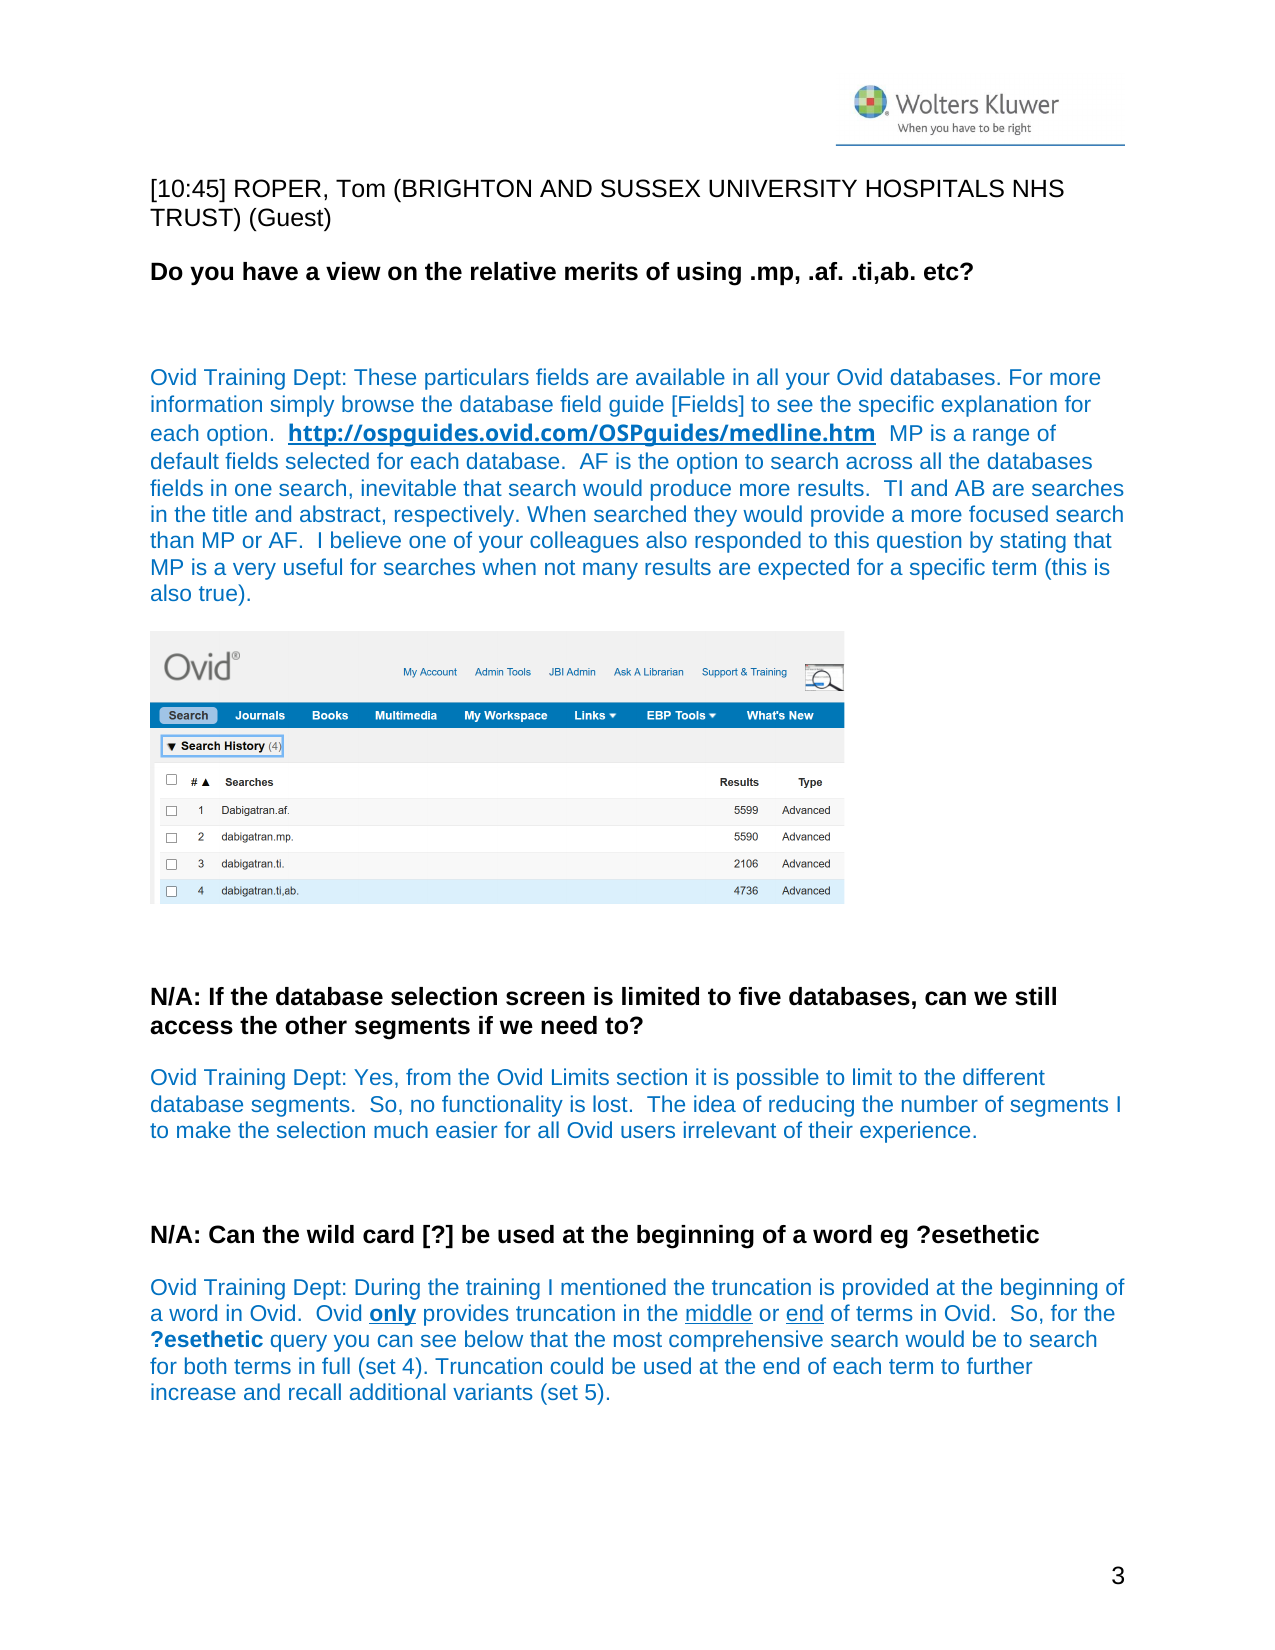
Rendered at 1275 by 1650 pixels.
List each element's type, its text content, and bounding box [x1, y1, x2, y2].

text Do you have a view on the relative merits of using .mp, .af. .ti,ab. etc? [150, 257, 1125, 285]
text N/A: If the database selection screen is limited to five databases, can we still access the other segments if we need to? [150, 982, 1125, 1039]
text Ovid Training Dept: During the training I mentioned the truncation is provided at the beginning of a word in Ovid. Ovid only provides truncation in the middle or end of terms in Ovid. So, for the ?esethetic query you can see below that the most comprehensive search would be to search for both terms in full (set 4). Truncation could be used at the end of each term to further increase and recall additional variants (set 5). [150, 1273, 1125, 1405]
text Ovid Training Dept: Yes, from the Ovid Limits section it is possible to limit to the different database segments. So, no functionality is lost. The idea of reducing the number of segments I to make the selection much easier for all Ovid users irrelevant of their experience. [150, 1064, 1125, 1143]
text N/A: Can the wild card [?] be used at the beginning of a word eg ?esethetic [150, 1220, 1125, 1248]
text Ovid Training Dept: These particulars fields are available in all your Ovid databases. For more information simply browse the database field guide [Fields] to see the specific explanation for each option. http://ospguides.ovid.com/OSPguides/medline.htm MP is a range of default fields selected for each database. AF is the option to search across all the databases fields in one search, inevitable that search would produce more results. TI and AB are searches in the title and abstract, respectively. When searched they would provide a more focused search than MP or AF. I believe one of your colleagues also responded to this question by stating that MP is a very useful for searches when not many results are expected for a specific term (this is also true). [150, 364, 1125, 606]
text [10:45] ROPER, Tom (BRIGHTON AND SUSSEX UNIVERSITY HOSPITALS NHS TRUST) (Guest) [150, 174, 1125, 232]
